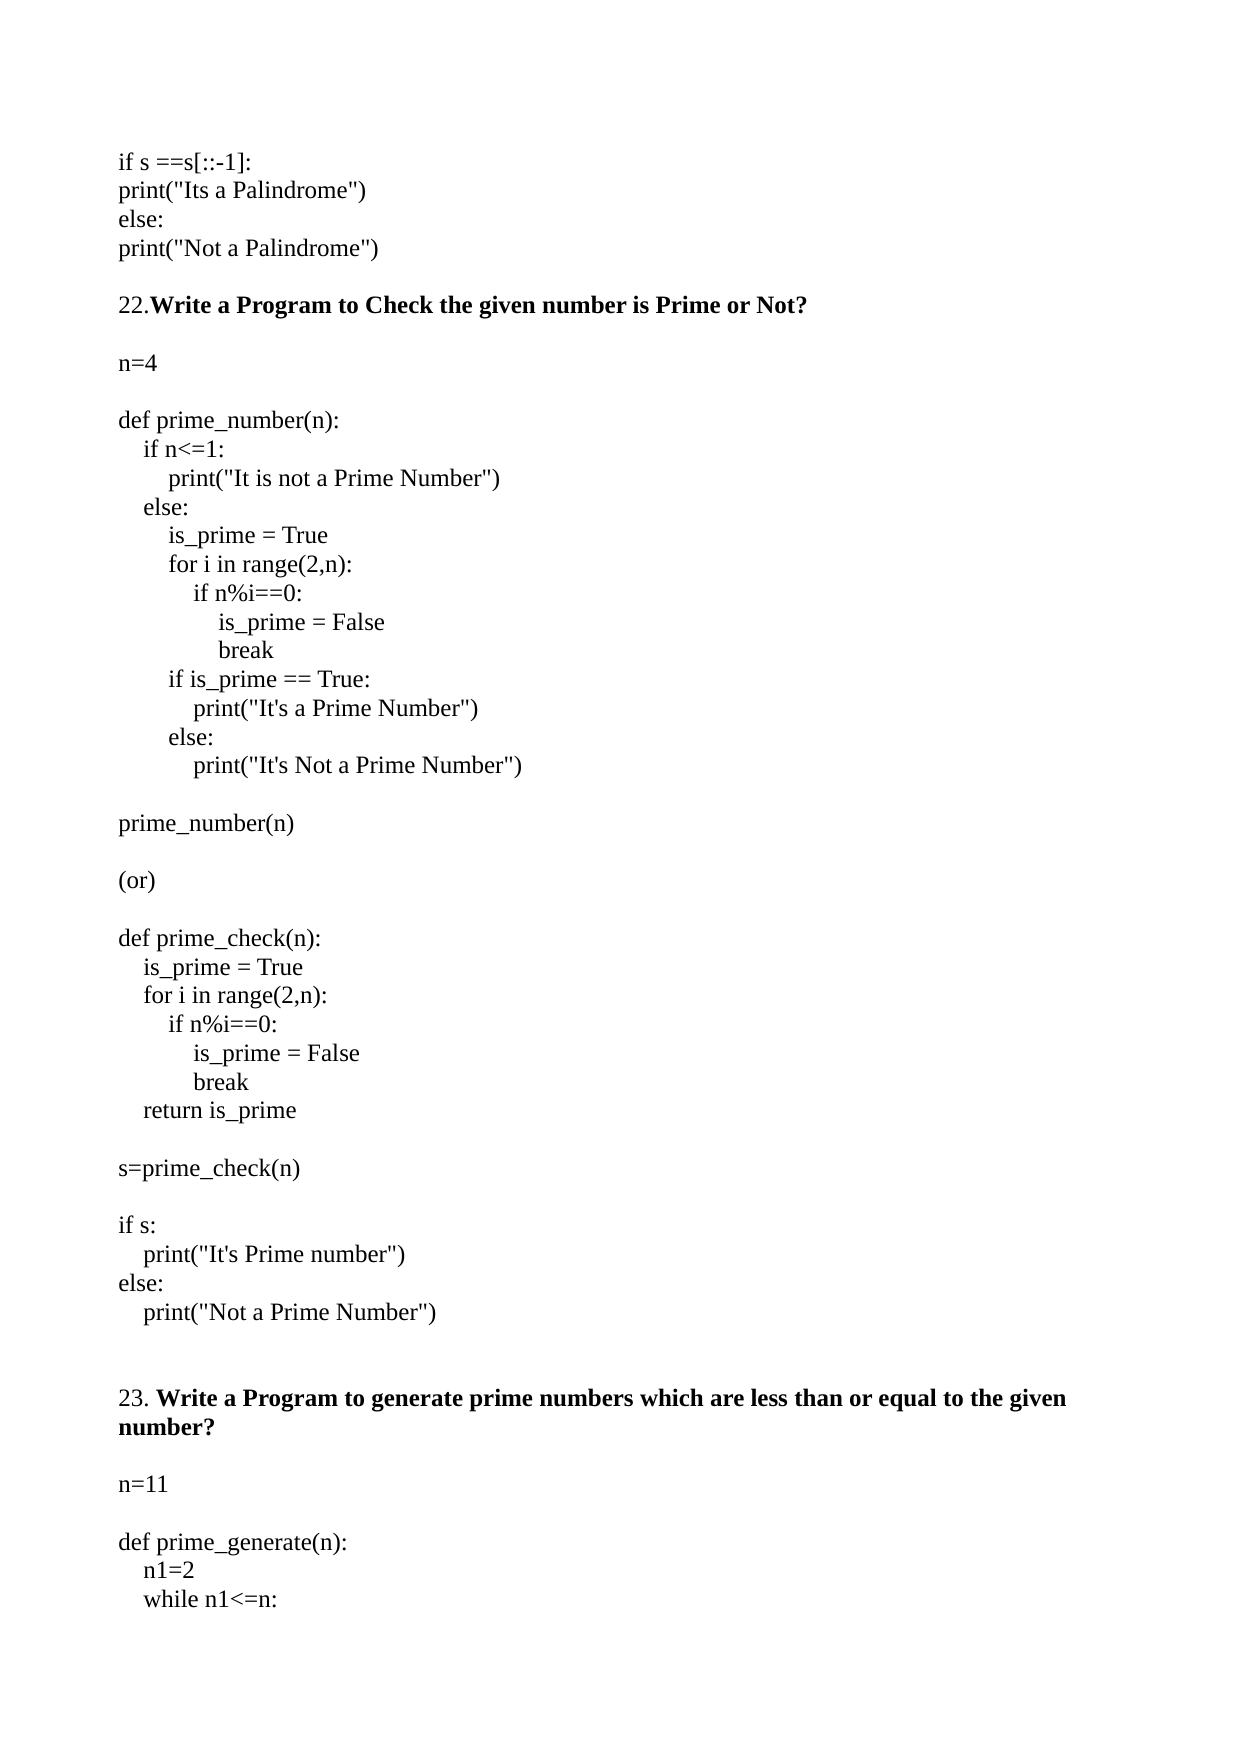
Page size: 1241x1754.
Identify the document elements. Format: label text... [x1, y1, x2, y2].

text def prime_number(n): [118, 406, 1122, 434]
text while n1<=n: [118, 1584, 1122, 1613]
text return is_prime [118, 1096, 1122, 1124]
text n=4 [118, 348, 1122, 377]
text else: [118, 722, 1122, 751]
text is_prime = False [118, 1038, 1122, 1067]
text 23. Write a Program to generate prime numbers which are less than or equal to the given number? [118, 1383, 1122, 1441]
text if n%i==0: [118, 1009, 1122, 1038]
text print("Its a Palindrome") [118, 176, 1122, 204]
text if s: [118, 1211, 1122, 1239]
text prime_number(n) [118, 808, 1122, 837]
text def prime_generate(n): [118, 1527, 1122, 1556]
text print("It's Not a Prime Number") [118, 751, 1122, 779]
text else: [118, 1268, 1122, 1297]
text print("Not a Palindrome") [118, 233, 1122, 262]
text 22.Write a Program to Check the given number is Prime or Not? [118, 291, 1122, 319]
text break [118, 1067, 1122, 1096]
text if is_prime == True: [118, 664, 1122, 693]
text for i in range(2,n): [118, 981, 1122, 1009]
text (or) [118, 866, 1122, 894]
text def prime_check(n): [118, 923, 1122, 952]
text print("It's Prime number") [118, 1239, 1122, 1268]
text else: [118, 204, 1122, 233]
text print("It is not a Prime Number") [118, 463, 1122, 492]
text is_prime = True [118, 521, 1122, 549]
text print("It's a Prime Number") [118, 693, 1122, 722]
text is_prime = True [118, 952, 1122, 981]
text break [118, 636, 1122, 664]
text else: [118, 492, 1122, 521]
text s=prime_check(n) [118, 1153, 1122, 1182]
text if n%i==0: [118, 578, 1122, 607]
text print("Not a Prime Number") [118, 1297, 1122, 1326]
text is_prime = False [118, 607, 1122, 636]
text if n<=1: [118, 434, 1122, 463]
text if s ==s[::-1]: [118, 147, 1122, 176]
text n1=2 [118, 1556, 1122, 1584]
text n=11 [118, 1469, 1122, 1498]
text for i in range(2,n): [118, 549, 1122, 578]
